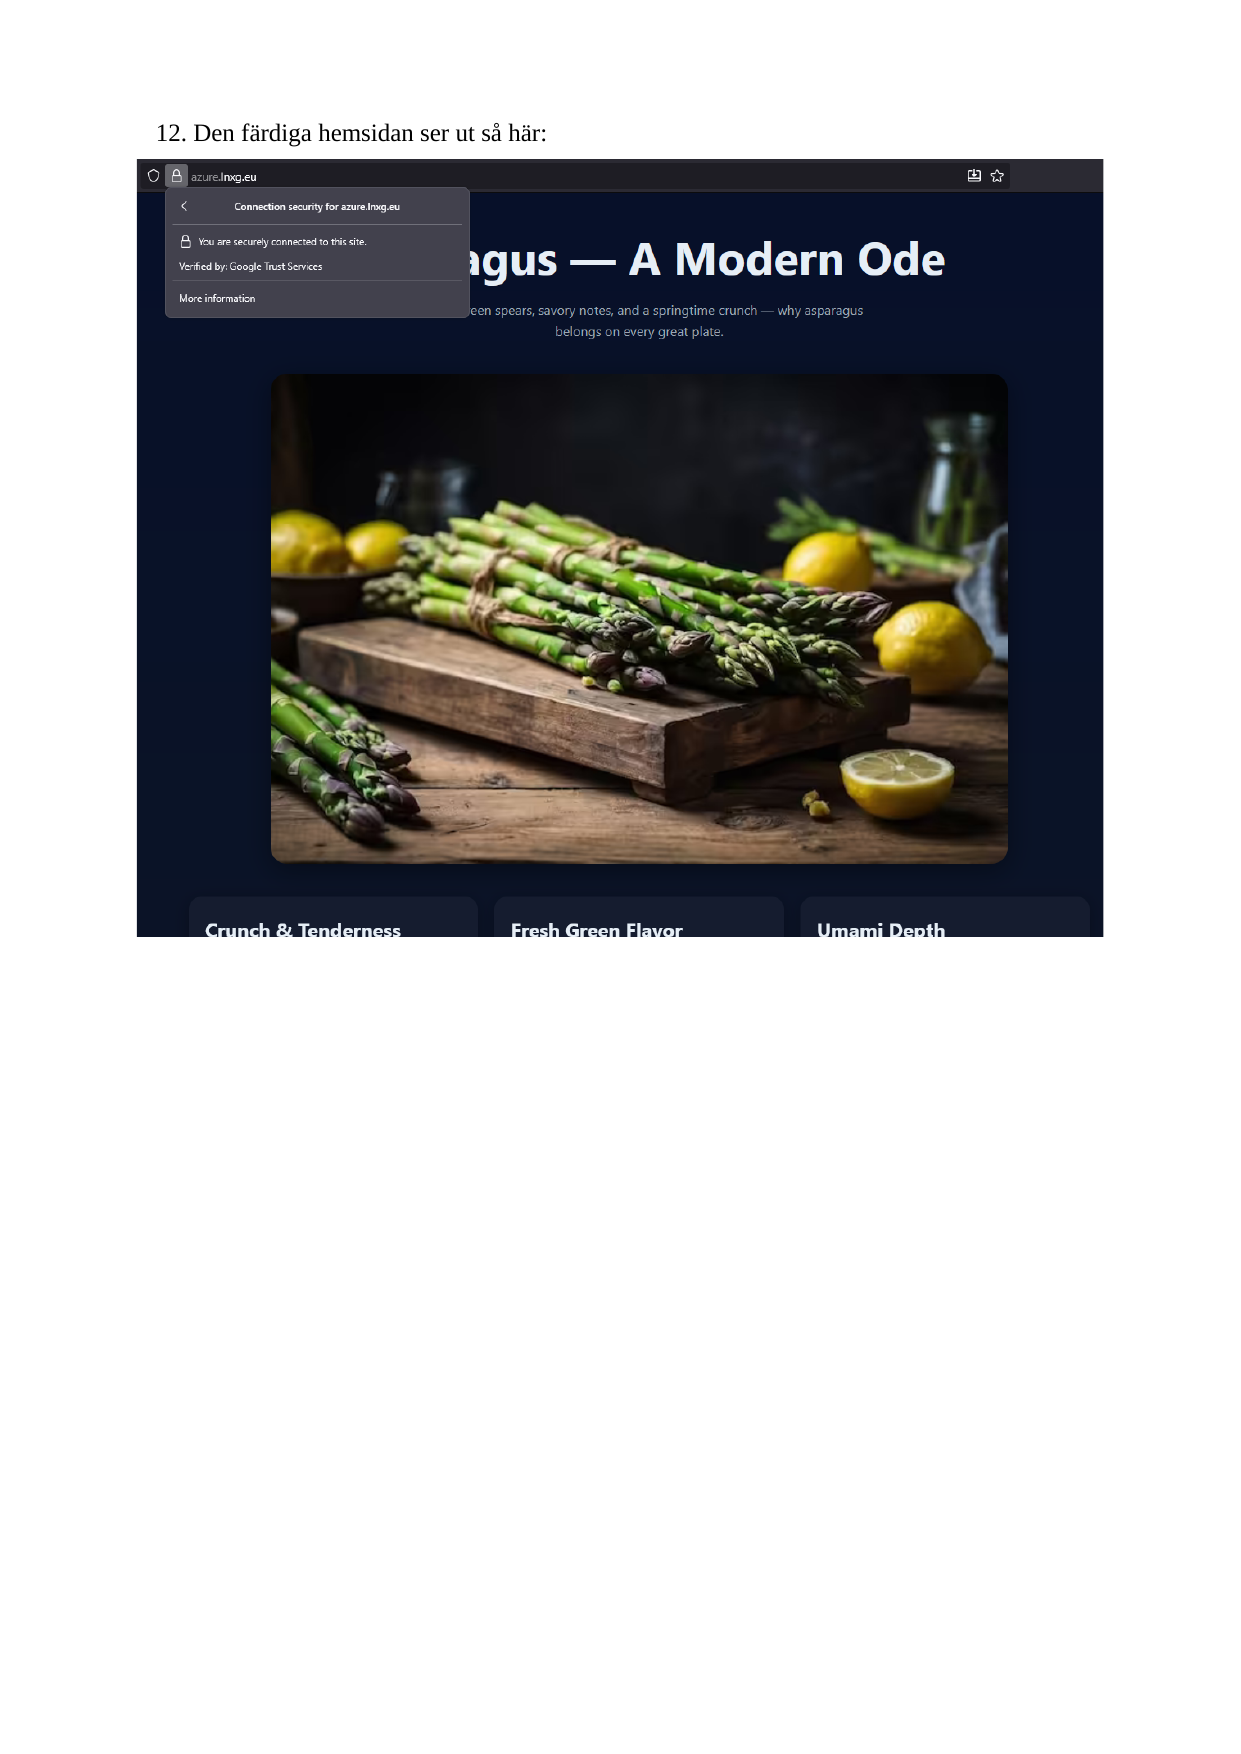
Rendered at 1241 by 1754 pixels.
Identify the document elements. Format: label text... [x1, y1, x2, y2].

list Den färdiga hemsidan ser ut så här: [156, 118, 1122, 966]
picture [136, 159, 1104, 937]
